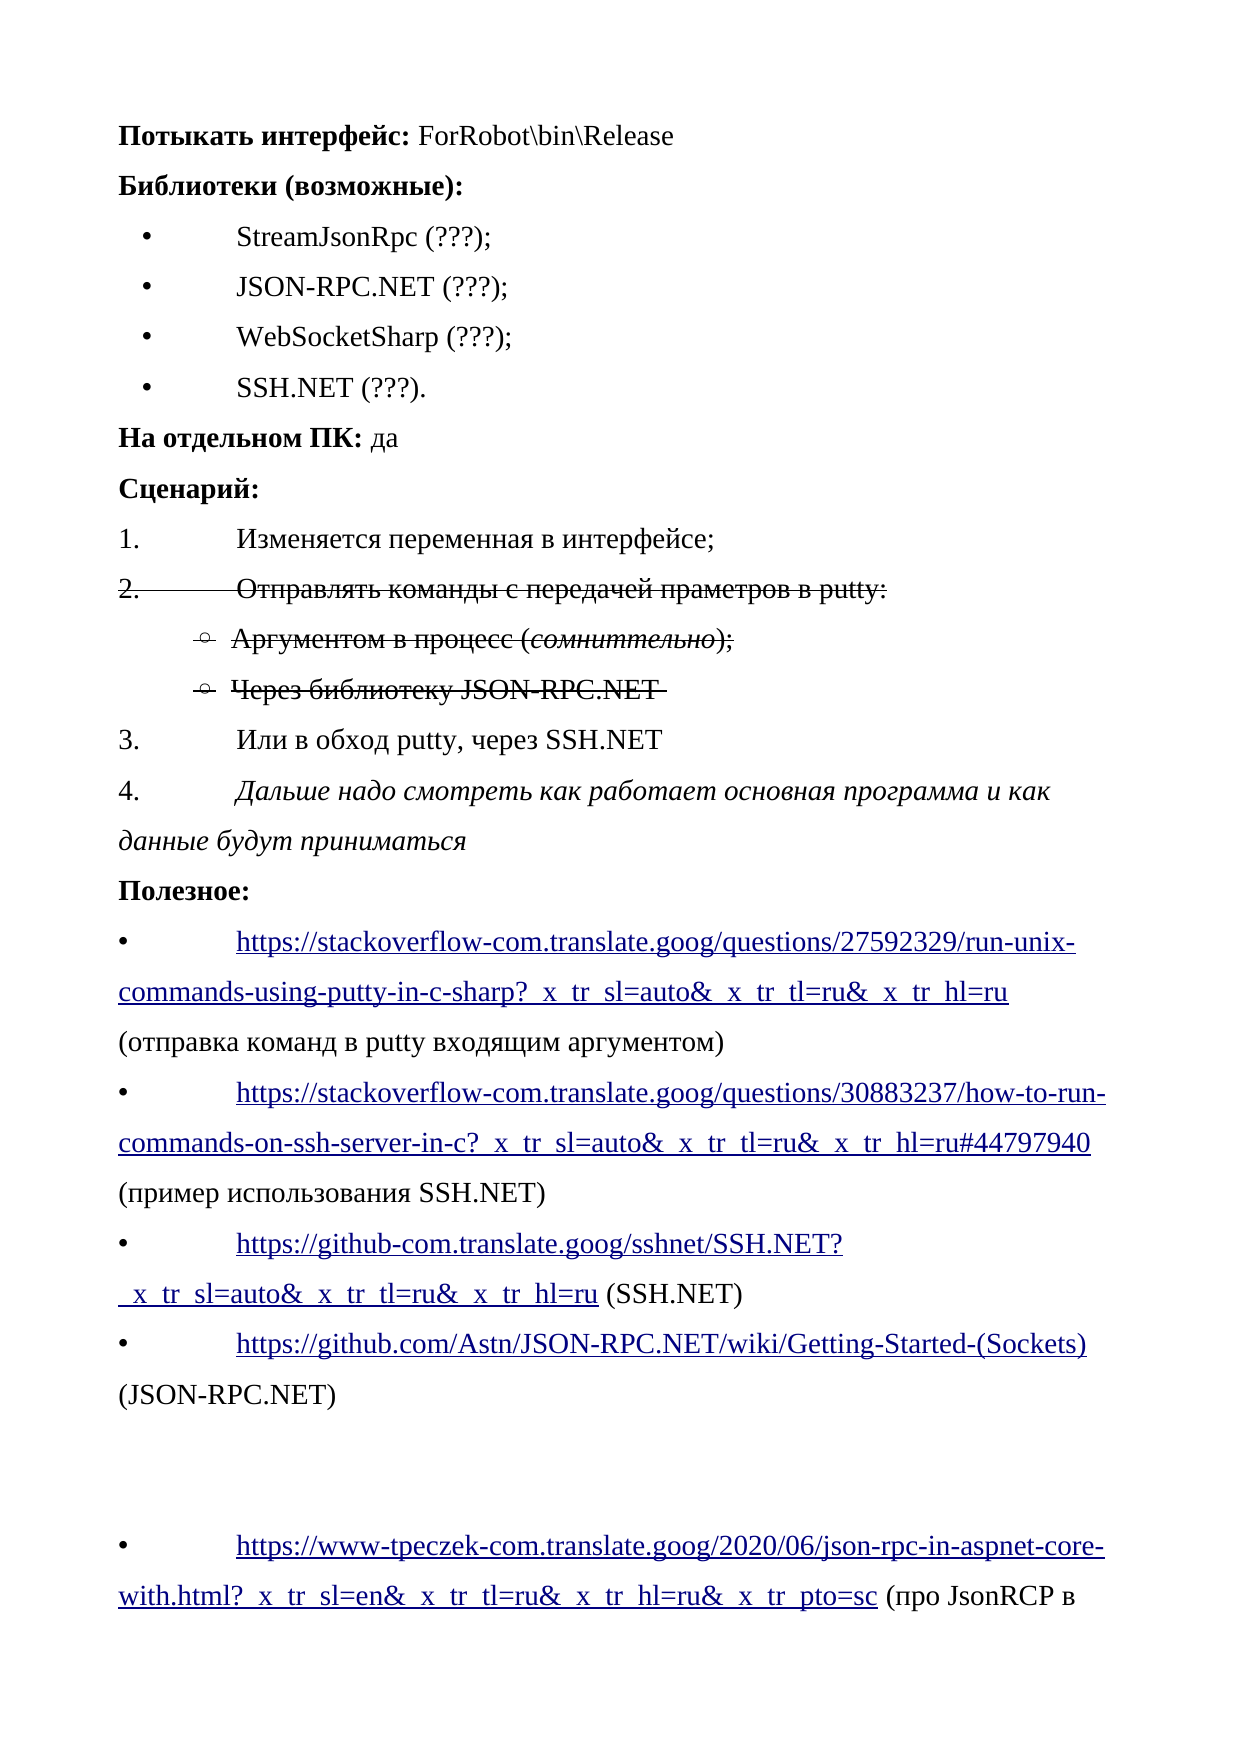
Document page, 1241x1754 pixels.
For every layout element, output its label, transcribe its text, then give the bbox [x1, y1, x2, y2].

list https://github.com/Astn/JSON-RPC.NET/wiki/Getting-Started-(Sockets) (JSON-RPC.NET) [118, 1327, 1122, 1411]
text На отдельном ПК: да [118, 420, 1122, 454]
list Изменяется переменная в интерфейсе; [118, 521, 1122, 554]
text Потыкать интерфейс: ForRobot\bin\Release [118, 118, 1122, 152]
list Или в обход putty, через SSH.NET [118, 722, 1122, 756]
list SSH.NET (???). [142, 370, 1122, 404]
list JSON-RPC.NET (???); [142, 269, 1122, 303]
list https://www-tpeczek-com.translate.goog/2020/06/json-rpc-in-aspnet-core-with.html?_x_tr_sl=en&_x_tr_tl=ru&_x_tr_hl=ru&_x_tr_pto=sc (про JsonRCP в C#) [118, 1528, 1122, 1612]
list Через библиотеку JSON-RPC.NET [193, 672, 1122, 706]
list https://stackoverflow-com.translate.goog/questions/30883237/how-to-run-commands-on-ssh-server-in-c?_x_tr_sl=auto&_x_tr_tl=ru&_x_tr_hl=ru#44797940 (пример использования SSH.NET) [118, 1075, 1122, 1209]
list StreamJsonRpc (???); [142, 219, 1122, 252]
list Дальше надо смотреть как работает основная программа и как данные будут приниматься [118, 773, 1122, 857]
list Отправлять команды с передачей праметров в putty: [118, 571, 1122, 605]
text Библиотеки (возможные): [118, 168, 1122, 202]
text Полезное: [118, 873, 1122, 907]
list Аргументом в процесс (сомниттельно); [193, 622, 1122, 655]
list https://stackoverflow-com.translate.goog/questions/27592329/run-unix-commands-using-putty-in-c-sharp?_x_tr_sl=auto&_x_tr_tl=ru&_x_tr_hl=ru (отправка команд в putty входящим аргументом) [118, 924, 1122, 1058]
subtitle WebSocketSharp (???); [142, 319, 1122, 353]
text Сценарий: [118, 471, 1122, 504]
list https://github-com.translate.goog/sshnet/SSH.NET?_x_tr_sl=auto&_x_tr_tl=ru&_x_tr_hl=ru (SSH.NET) [118, 1226, 1122, 1310]
